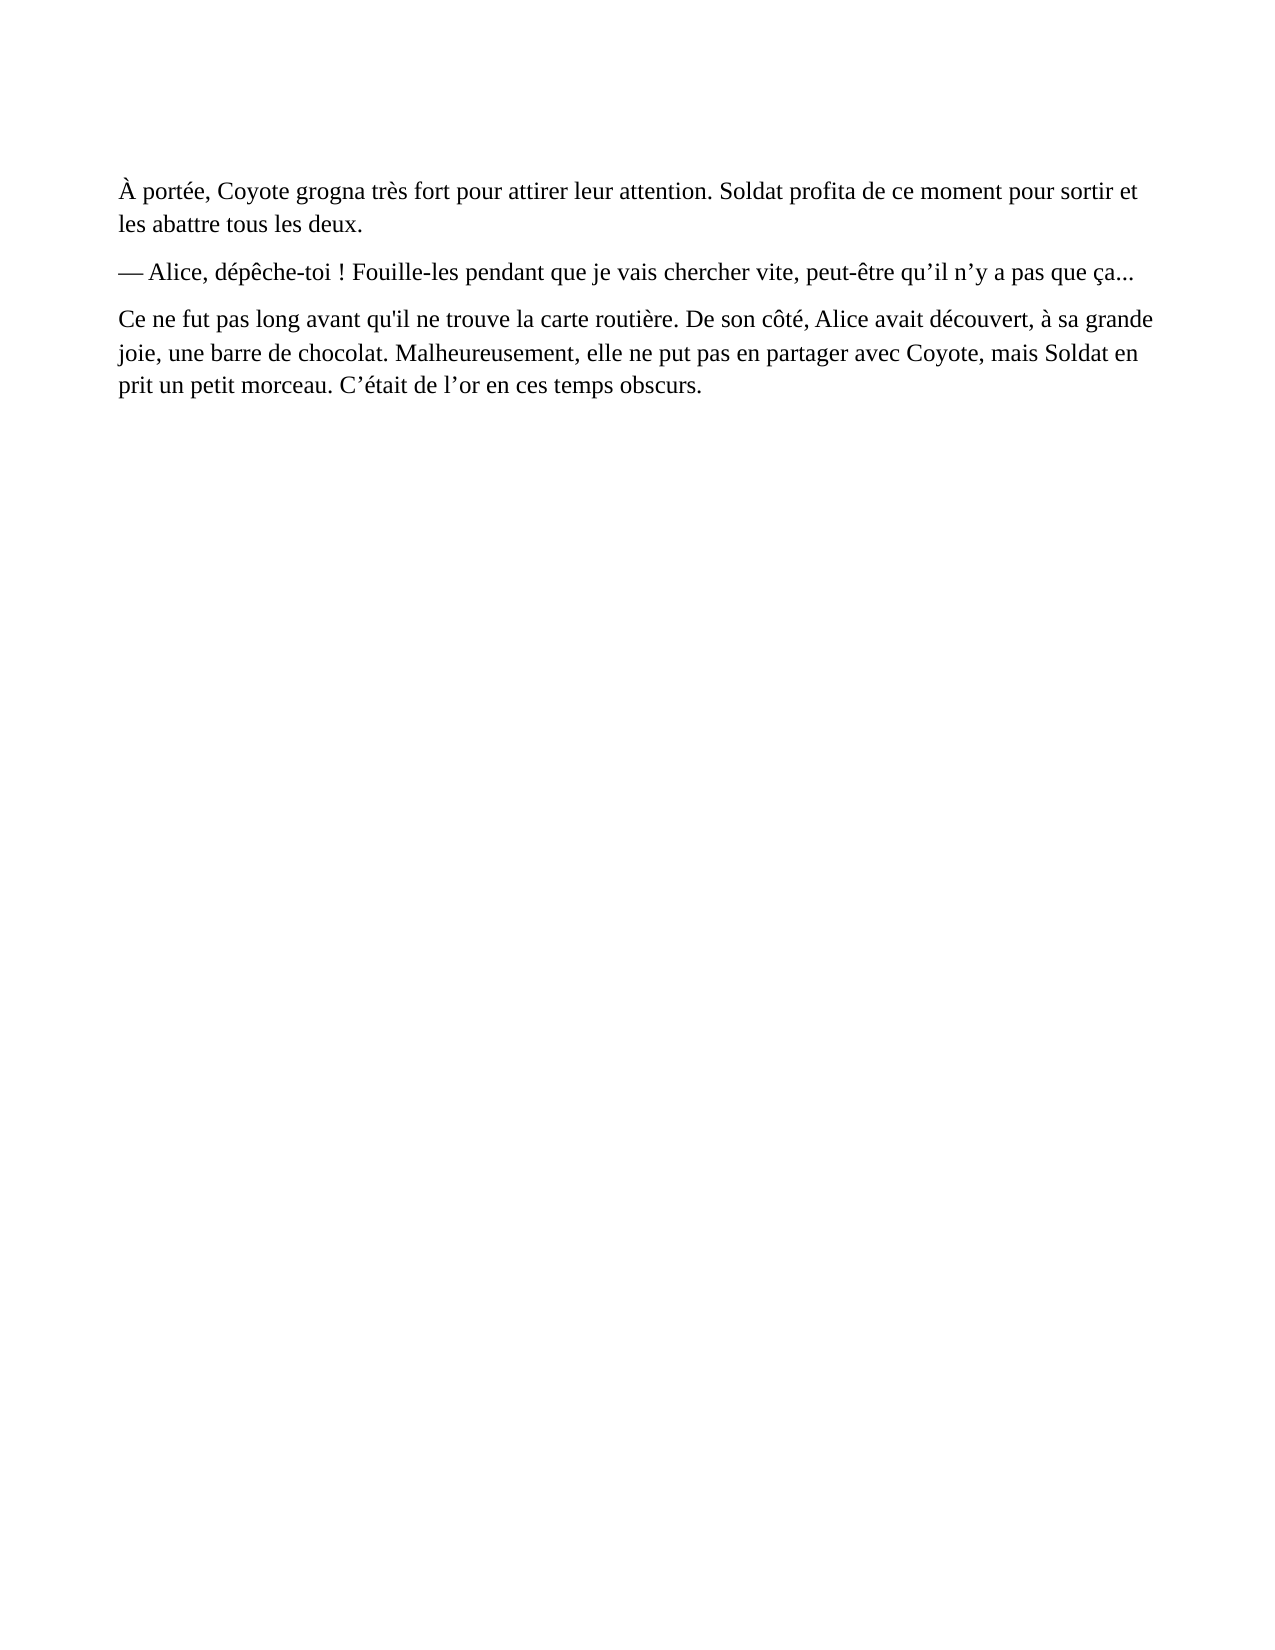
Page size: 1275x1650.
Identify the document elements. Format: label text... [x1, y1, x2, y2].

text Ce ne fut pas long avant qu'il ne trouve la carte routière. De son côté, Alice avait découvert, à sa grande joie, une barre de chocolat. Malheureusement, elle ne put pas en partager avec Coyote, mais Soldat en prit un petit morceau. C’était de l’or en ces temps obscurs. [118, 304, 1157, 399]
text — Alice, dépêche-toi ! Fouille-les pendant que je vais chercher vite, peut-être qu’il n’y a pas que ça... [118, 257, 1157, 286]
text À portée, Coyote grogna très fort pour attirer leur attention. Soldat profita de ce moment pour sortir et les abattre tous les deux. [118, 176, 1157, 238]
